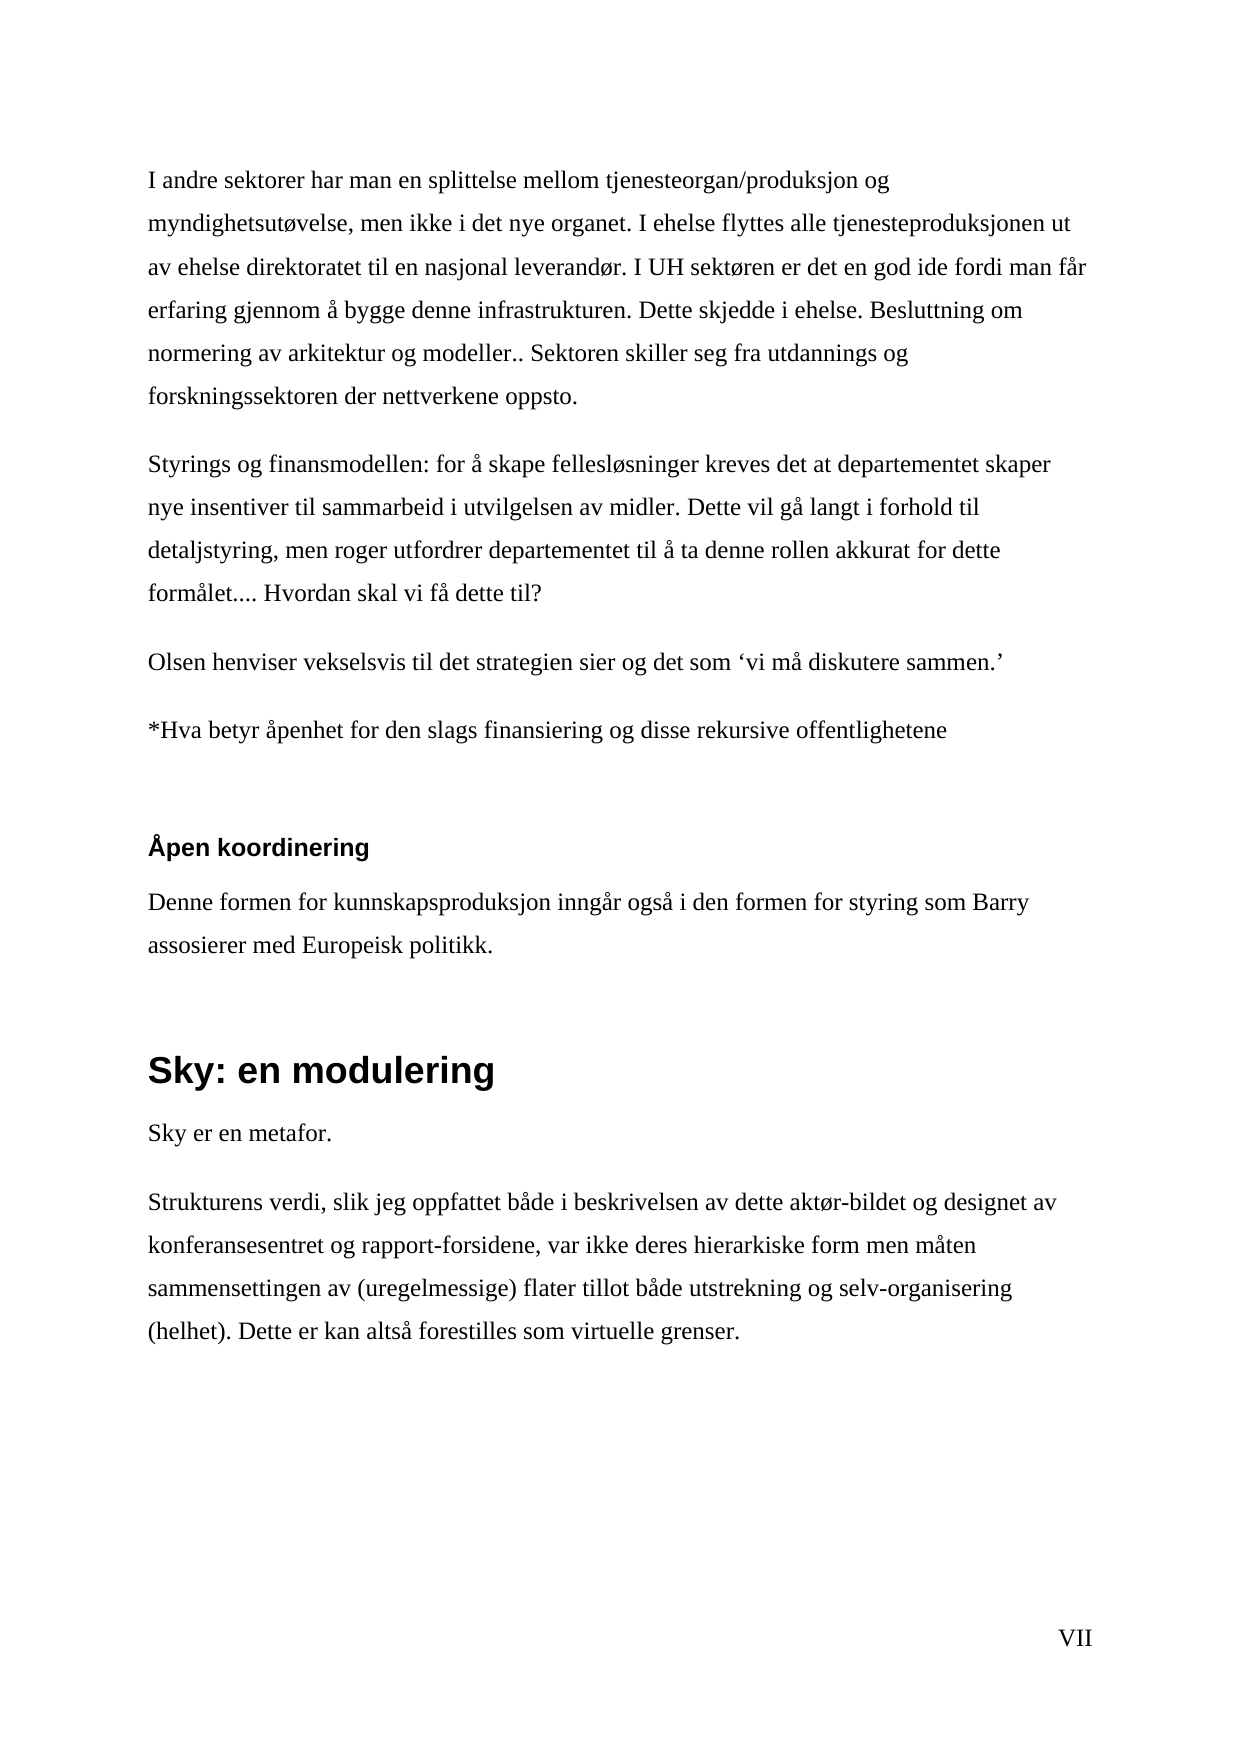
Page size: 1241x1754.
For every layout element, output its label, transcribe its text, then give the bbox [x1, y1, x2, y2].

text *Hva betyr åpenhet for den slags finansiering og disse rekursive offentlighetene [148, 715, 1092, 743]
text Denne formen for kunnskapsproduksjon inngår også i den formen for styring som Barry assosierer med Europeisk politikk. [148, 887, 1092, 959]
text Strukturens verdi, slik jeg oppfattet både i beskrivelsen av dette aktør-bildet og designet av konferansesentret og rapport-forsidene, var ikke deres hierarkiske form men måten sammensettingen av (uregelmessige) flater tillot både utstrekning og selv-organisering (helhet). Dette er kan altså forestilles som virtuelle grenser. [148, 1187, 1092, 1345]
text Olsen henviser vekselsvis til det strategien sier og det som ‘vi må diskutere sammen.’ [148, 647, 1092, 675]
text Styrings og finansmodellen: for å skape fellesløsninger kreves det at departementet skaper nye insentiver til sammarbeid i utvilgelsen av midler. Dette vil gå langt i forhold til detaljstyring, men roger utfordrer departementet til å ta denne rollen akkurat for dette formålet.... Hvordan skal vi få dette til? [148, 449, 1092, 607]
subtitle Sky: en modulering [148, 1048, 1092, 1091]
text Åpen koordinering [148, 833, 1092, 862]
text Sky er en metafor. [148, 1118, 1092, 1147]
text I andre sektorer har man en splittelse mellom tjenesteorgan/produksjon og myndighetsutøvelse, men ikke i det nye organet. I ehelse flyttes alle tjenesteproduksjonen ut av ehelse direktoratet til en nasjonal leverandør. I UH sektøren er det en god ide fordi man får erfaring gjennom å bygge denne infrastrukturen. Dette skjedde i ehelse. Besluttning om normering av arkitektur og modeller.. Sektoren skiller seg fra utdannings og forskningssektoren der nettverkene oppsto. [148, 165, 1092, 410]
